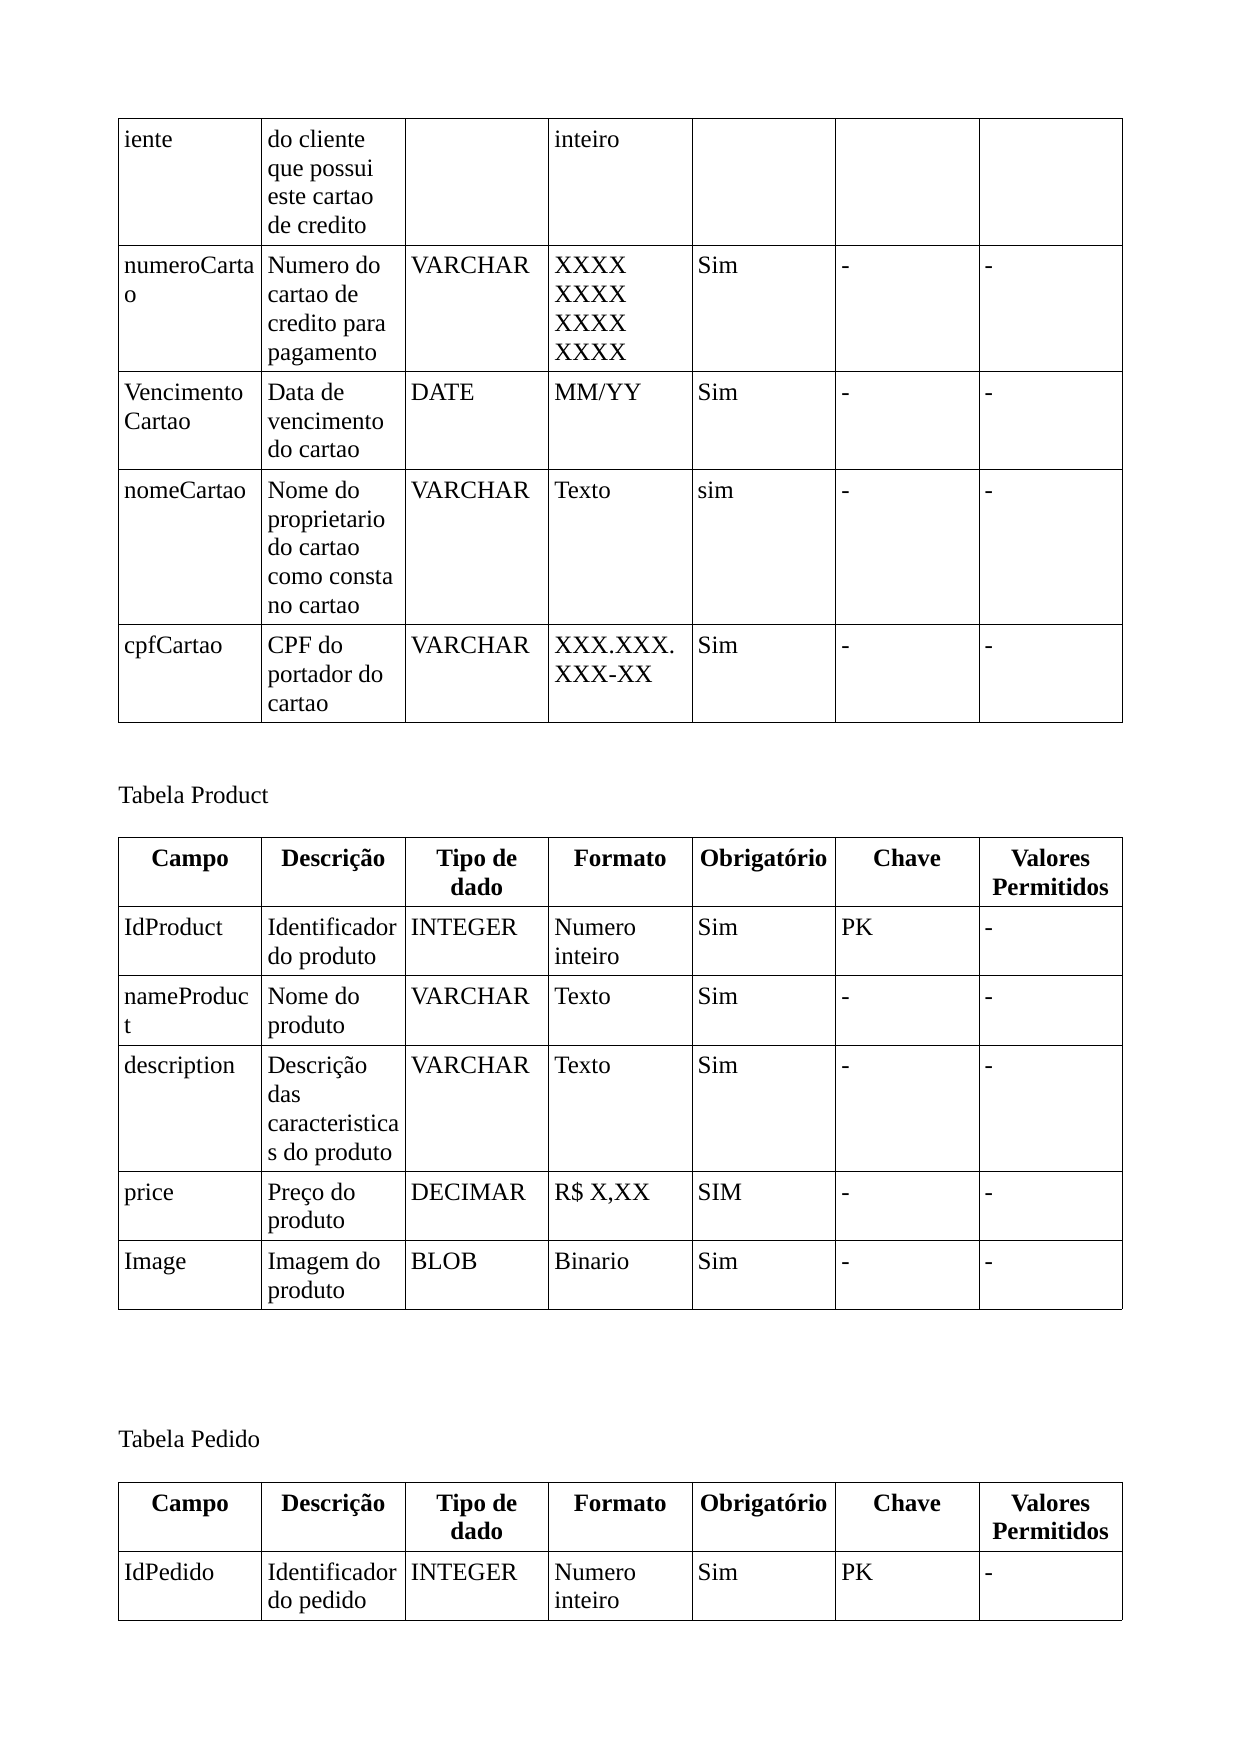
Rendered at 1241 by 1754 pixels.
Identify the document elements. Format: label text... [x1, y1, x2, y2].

table_cell Sim [693, 907, 835, 975]
table_cell INTEGER [406, 907, 548, 975]
table_cell Identificador do produto [262, 907, 405, 975]
table_header Tipo de dado [406, 838, 548, 906]
table_header Campo [119, 1483, 261, 1551]
table_header Chave [836, 838, 979, 906]
table_cell nameProduct [119, 976, 261, 1044]
table_header Formato [549, 1483, 692, 1551]
table_cell description [119, 1046, 261, 1171]
table_cell [693, 119, 835, 245]
table_cell INTEGER [406, 1552, 548, 1620]
table_header Campo [119, 838, 261, 906]
table_cell - [836, 625, 979, 722]
table_header Valores Permitidos [980, 838, 1122, 906]
table_cell XXX.XXX.XXX-XX [549, 625, 692, 722]
table_cell Texto [549, 1046, 692, 1171]
table_cell MM/YY [549, 372, 692, 469]
table_cell inteiro [549, 119, 692, 245]
table_cell VARCHAR [406, 246, 548, 371]
table_cell Sim [693, 1046, 835, 1171]
table_cell Descrição das caracteristicas do produto [262, 1046, 405, 1171]
table_cell - [980, 976, 1122, 1044]
table_cell Sim [693, 625, 835, 722]
table_cell - [980, 907, 1122, 975]
table_header Chave [836, 1483, 979, 1551]
table_header Descrição [262, 1483, 405, 1551]
table_header Obrigatório [693, 1483, 835, 1551]
table_cell - [980, 372, 1122, 469]
table_cell IdProduct [119, 907, 261, 975]
table_header Tipo de dado [406, 1483, 548, 1551]
table_cell R$ X,XX [549, 1172, 692, 1240]
table_cell - [836, 470, 979, 624]
table_cell DECIMAR [406, 1172, 548, 1240]
table_cell - [836, 1046, 979, 1171]
table_cell Sim [693, 246, 835, 371]
table_cell - [980, 625, 1122, 722]
table_cell - [836, 976, 979, 1044]
table_cell [406, 119, 548, 245]
table_cell PK [836, 1552, 979, 1620]
table_header Descrição [262, 838, 405, 906]
table_cell Nome do produto [262, 976, 405, 1044]
table_cell Image [119, 1241, 261, 1309]
table_cell Identificador do pedido [262, 1552, 405, 1620]
table_cell [836, 119, 979, 245]
table_cell numeroCartao [119, 246, 261, 371]
table_cell VARCHAR [406, 470, 548, 624]
table_cell PK [836, 907, 979, 975]
table_cell VARCHAR [406, 1046, 548, 1171]
table_cell Numero do cartao de credito para pagamento [262, 246, 405, 371]
table_cell Preço do produto [262, 1172, 405, 1240]
table_cell Sim [693, 1552, 835, 1620]
table_cell nomeCartao [119, 470, 261, 624]
table_header Valores Permitidos [980, 1483, 1122, 1551]
table_cell SIM [693, 1172, 835, 1240]
table_cell BLOB [406, 1241, 548, 1309]
table_cell - [980, 119, 1122, 245]
table_cell IdPedido [119, 1552, 261, 1620]
table_header Obrigatório [693, 838, 835, 906]
table_cell CPF do portador do cartao [262, 625, 405, 722]
table_cell Sim [693, 976, 835, 1044]
table_cell - [836, 1241, 979, 1309]
table_cell - [980, 1172, 1122, 1240]
table_cell - [980, 246, 1122, 371]
table_cell XXXX XXXX XXXX XXXX [549, 246, 692, 371]
table_cell Numero inteiro [549, 907, 692, 975]
table_cell VencimentoCartao [119, 372, 261, 469]
table_cell Imagem do produto [262, 1241, 405, 1309]
table_cell Data de vencimento do cartao [262, 372, 405, 469]
table_cell - [836, 246, 979, 371]
table_cell Numero inteiro [549, 1552, 692, 1620]
table_cell - [836, 372, 979, 469]
table_cell VARCHAR [406, 625, 548, 722]
table_cell VARCHAR [406, 976, 548, 1044]
table_cell - [836, 1172, 979, 1240]
text Tabela Pedido [118, 1424, 1122, 1453]
table_cell cpfCartao [119, 625, 261, 722]
table_cell iente [119, 119, 261, 245]
table_cell Nome do proprietario do cartao como consta no cartao [262, 470, 405, 624]
table_header Formato [549, 838, 692, 906]
table_cell DATE [406, 372, 548, 469]
table_cell - [980, 1241, 1122, 1309]
table_cell price [119, 1172, 261, 1240]
table_cell Sim [693, 372, 835, 469]
table_cell - [980, 1552, 1122, 1620]
table_cell - [980, 470, 1122, 624]
table_cell Texto [549, 976, 692, 1044]
table_cell - [980, 1046, 1122, 1171]
table_cell Binario [549, 1241, 692, 1309]
table_cell do cliente que possui este cartao de credito [262, 119, 405, 245]
table_cell sim [693, 470, 835, 624]
text Tabela Product [118, 780, 1122, 808]
table_cell Texto [549, 470, 692, 624]
table_cell Sim [693, 1241, 835, 1309]
